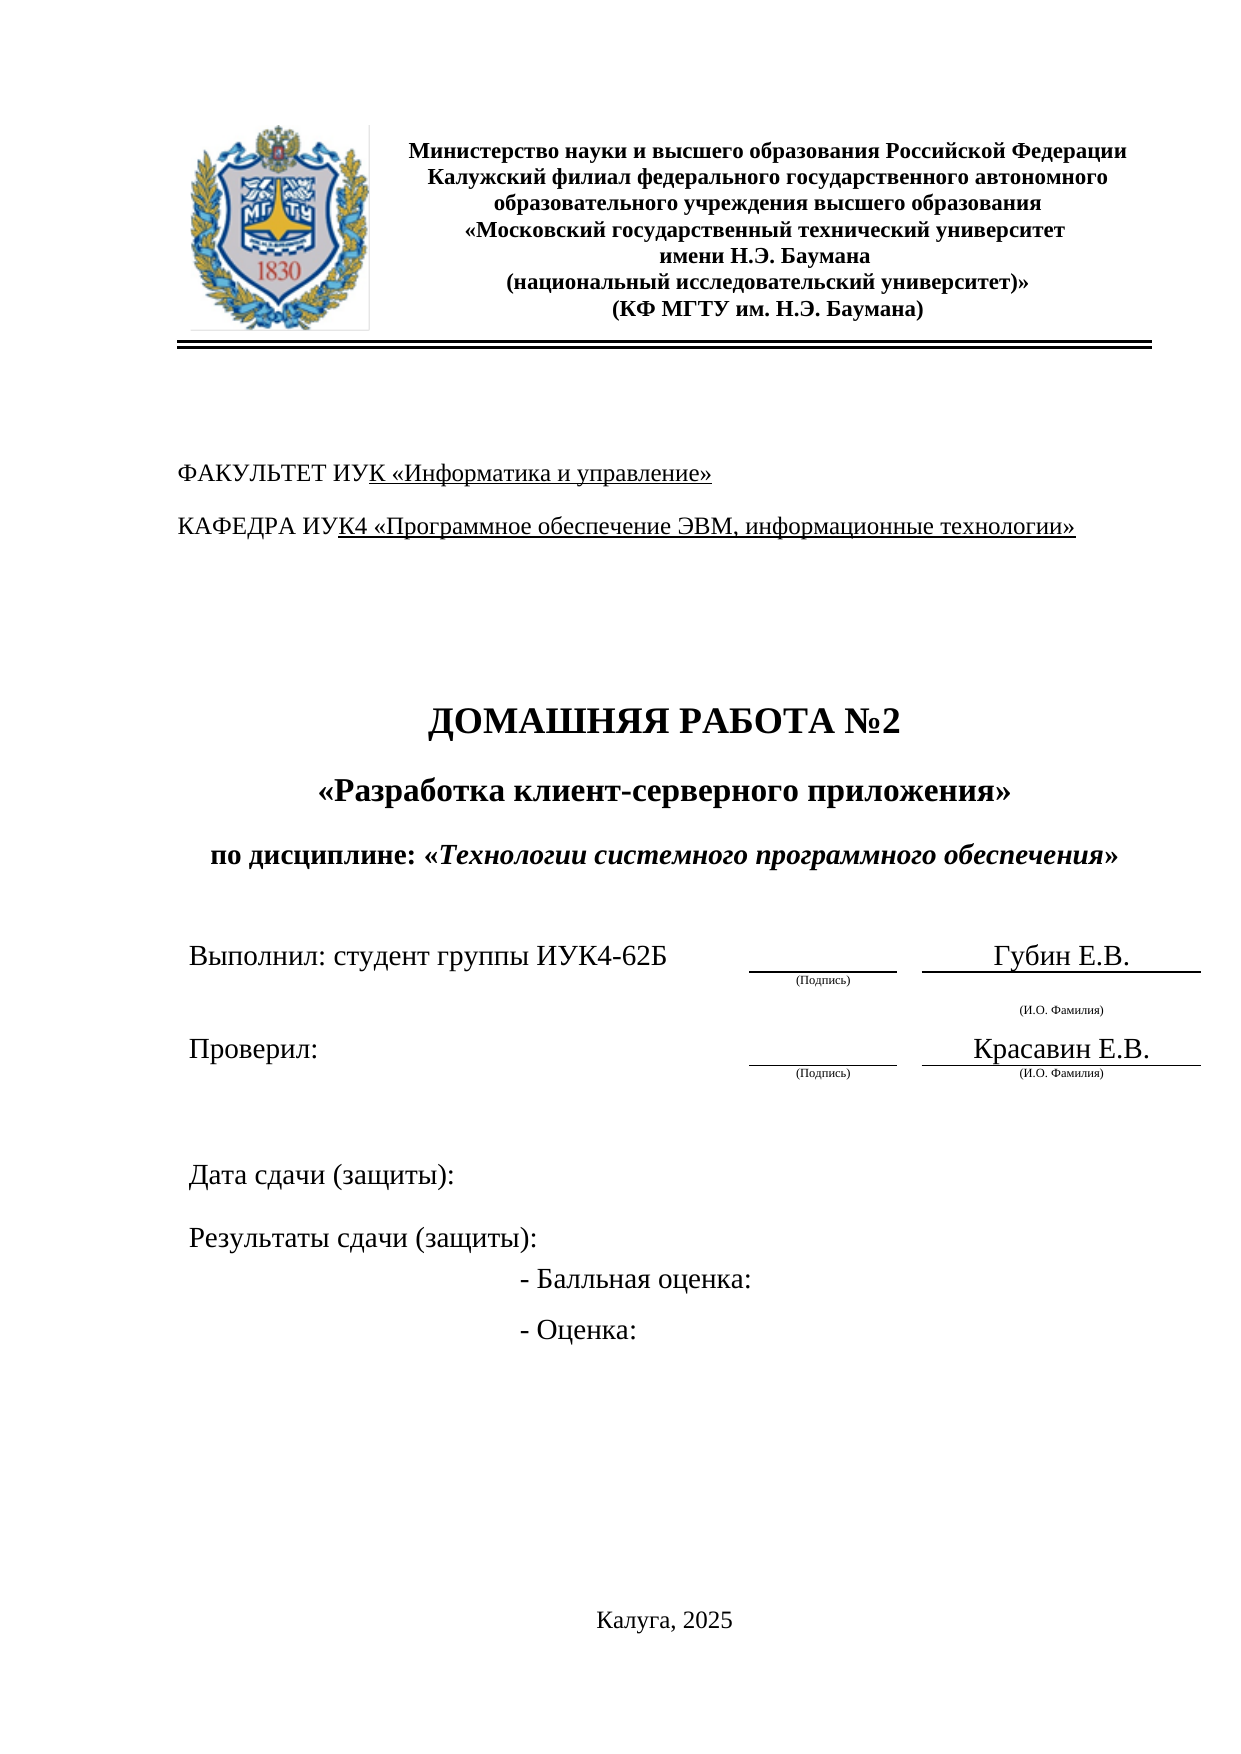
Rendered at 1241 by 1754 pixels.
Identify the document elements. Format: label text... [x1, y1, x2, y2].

table_cell [897, 971, 922, 1031]
table_cell Дата сдачи (защиты): Результаты сдачи (защиты): [177, 1095, 1174, 1261]
table_header Министерство науки и высшего образования Российской Федерации Калужский филиал федерального государственного автономного образовательного учреждения высшего образования «Московский государственный технический университет имени Н.Э. Баумана (национальный исследовательский университет)» (КФ МГТУ им. Н.Э. Баумана) [384, 118, 1152, 340]
text «Разработка клиент-серверного приложения» [177, 770, 1152, 808]
table_cell [1174, 1095, 1201, 1261]
table_cell [177, 1065, 749, 1094]
text ФАКУЛЬТЕТ ИУК «Информатика и управление» [177, 458, 1152, 486]
table_cell - Балльная оценка: - Оценка: [508, 1261, 1174, 1375]
table_cell (И.О. Фамилия) [922, 973, 1201, 1031]
table_cell [1174, 1261, 1201, 1375]
text КАФЕДРА ИУК4 «Программное обеспечение ЭВМ, информационные технологии» [177, 511, 1152, 540]
table_cell [749, 1031, 897, 1065]
table_header Губин Е.В. [922, 938, 1201, 971]
table_header [177, 118, 384, 340]
text ДОМАШНЯЯ РАБОТА №2 [177, 698, 1152, 741]
table_cell Проверил: [177, 1031, 749, 1065]
table_cell [177, 1261, 508, 1375]
table_cell (И.О. Фамилия) [922, 1066, 1201, 1094]
text Калуга, 2025 [177, 1605, 1152, 1634]
table_cell [177, 971, 749, 1031]
table_header [897, 938, 922, 971]
table_header [749, 938, 897, 971]
table_cell [897, 1065, 922, 1094]
table_cell Красавин Е.В. [922, 1031, 1201, 1065]
table_header Выполнил: студент группы ИУК4-62Б [177, 938, 749, 971]
table_cell [897, 1031, 922, 1065]
table_cell (Подпись) [749, 973, 897, 1031]
text по дисциплине: «Технологии системного программного обеспечения» [177, 837, 1152, 871]
table_cell (Подпись) [749, 1066, 897, 1094]
